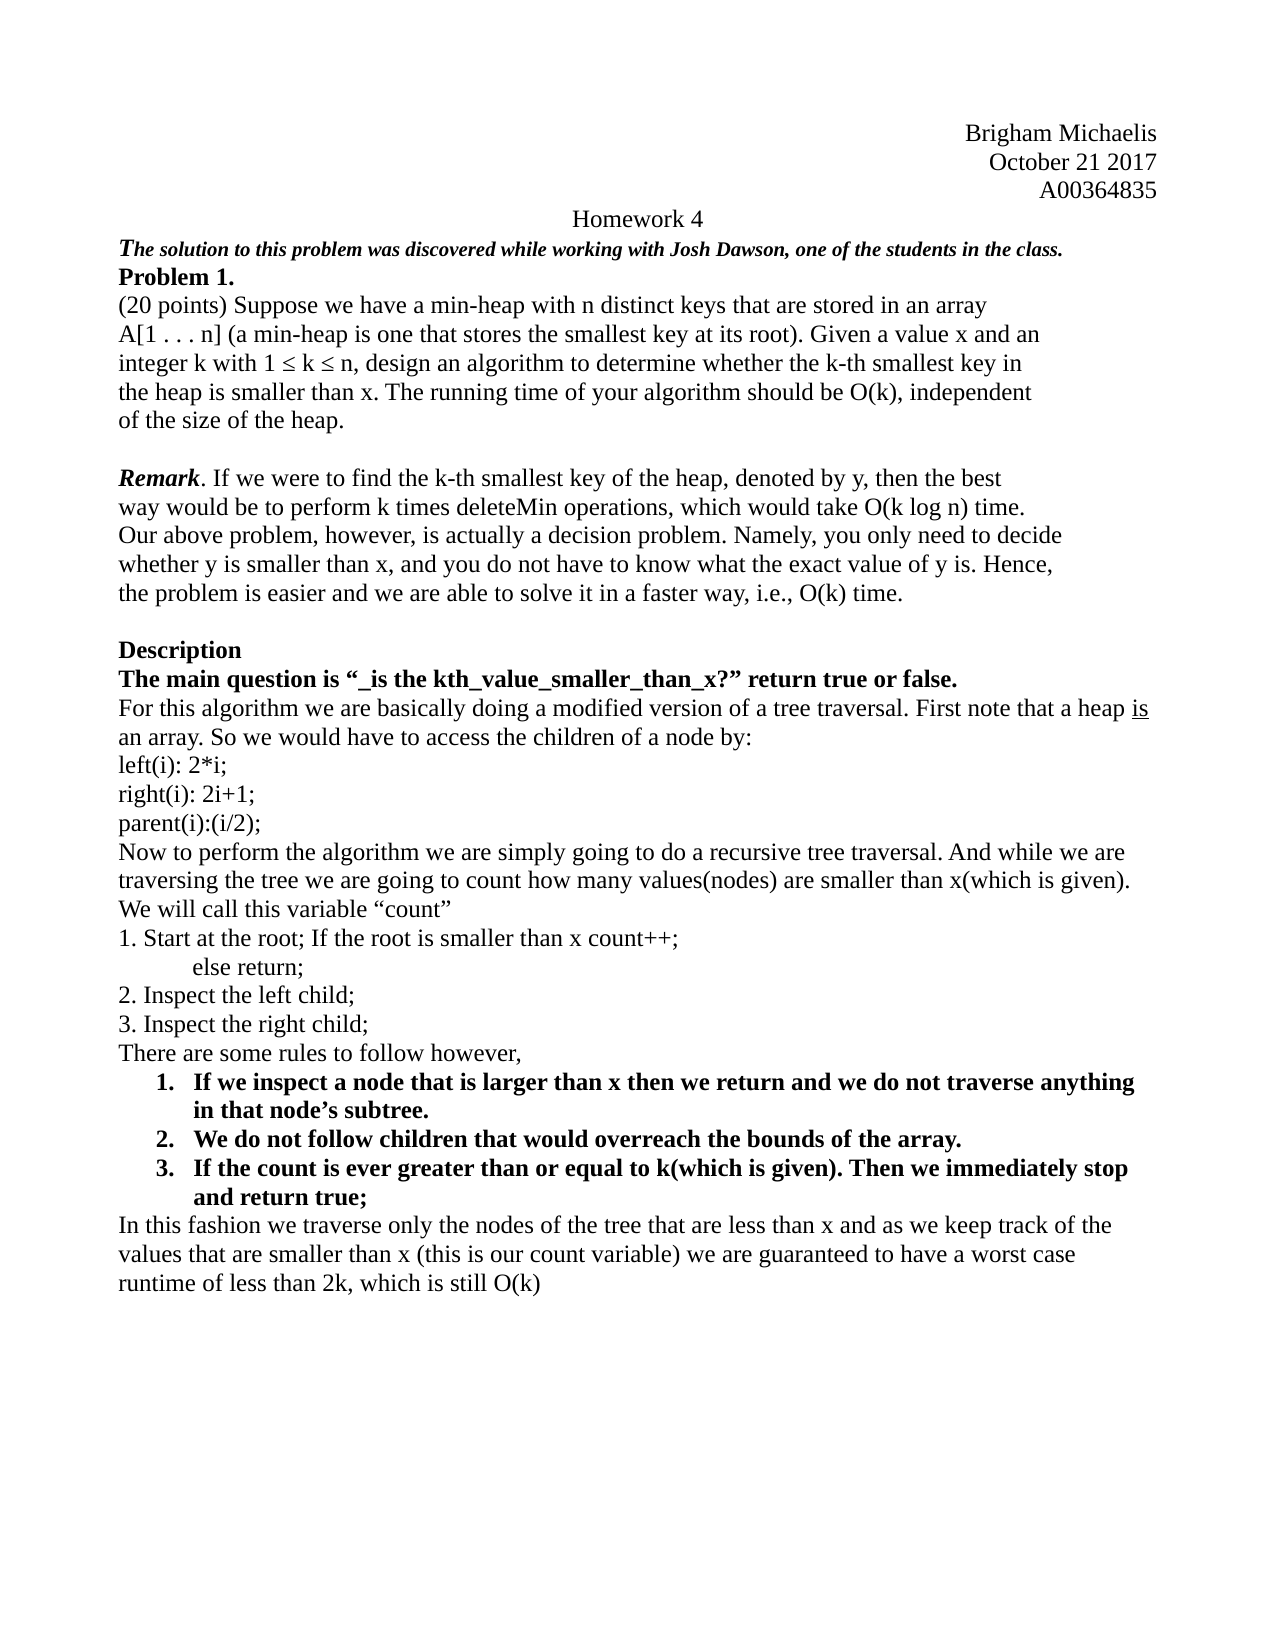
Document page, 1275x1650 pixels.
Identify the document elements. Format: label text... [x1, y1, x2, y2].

text parent(i):(i/2); [118, 808, 1157, 837]
text 3. Inspect the right child; [118, 1009, 1157, 1038]
text Our above problem, however, is actually a decision problem. Namely, you only need to decide [118, 521, 1157, 549]
text 1. Start at the root; If the root is smaller than x count++; [118, 923, 1157, 952]
text For this algorithm we are basically doing a modified version of a tree traversal. First note that a heap is an array. So we would have to access the children of a node by: [118, 693, 1157, 751]
text The main question is “_is the kth_value_smaller_than_x?” return true or false. [118, 664, 1157, 693]
text of the size of the heap. [118, 406, 1157, 434]
text Problem 1. [118, 262, 1157, 291]
text Brigham Michaelis [118, 118, 1157, 147]
text Now to perform the algorithm we are simply going to do a recursive tree traversal. And while we are traversing the tree we are going to count how many values(nodes) are smaller than x(which is given). We will call this variable “count” [118, 837, 1157, 923]
text right(i): 2i+1; [118, 779, 1157, 808]
text A00364835 [118, 176, 1157, 204]
text the problem is easier and we are able to solve it in a faster way, i.e., O(k) time. [118, 578, 1157, 607]
text The solution to this problem was discovered while working with Josh Dawson, one of the students in the class. [118, 233, 1157, 262]
text (20 points) Suppose we have a min-heap with n distinct keys that are stored in an array [118, 291, 1157, 319]
text 2. Inspect the left child; [118, 981, 1157, 1009]
text October 21 2017 [118, 147, 1157, 176]
text the heap is smaller than x. The running time of your algorithm should be O(k), independent [118, 377, 1157, 406]
list If we inspect a node that is larger than x then we return and we do not traverse anything in that node’s subtree. [156, 1067, 1157, 1124]
text whether y is smaller than x, and you do not have to know what the exact value of y is. Hence, [118, 549, 1157, 578]
list If the count is ever greater than or equal to k(which is given). Then we immediately stop and return true; [156, 1153, 1157, 1211]
text Description [118, 636, 1157, 664]
text A[1 . . . n] (a min-heap is one that stores the smallest key at its root). Given a value x and an [118, 319, 1157, 348]
text Homework 4 [118, 204, 1157, 233]
text way would be to perform k times deleteMin operations, which would take O(k log n) time. [118, 492, 1157, 521]
text integer k with 1 ≤ k ≤ n, design an algorithm to determine whether the k-th smallest key in [118, 348, 1157, 377]
list We do not follow children that would overreach the bounds of the array. [156, 1124, 1157, 1153]
text else return; [118, 952, 1157, 981]
text There are some rules to follow however, [118, 1038, 1157, 1067]
text In this fashion we traverse only the nodes of the tree that are less than x and as we keep track of the values that are smaller than x (this is our count variable) we are guaranteed to have a worst case runtime of less than 2k, which is still O(k) [118, 1211, 1157, 1297]
text left(i): 2*i; [118, 751, 1157, 779]
text Remark. If we were to find the k-th smallest key of the heap, denoted by y, then the best [118, 463, 1157, 492]
